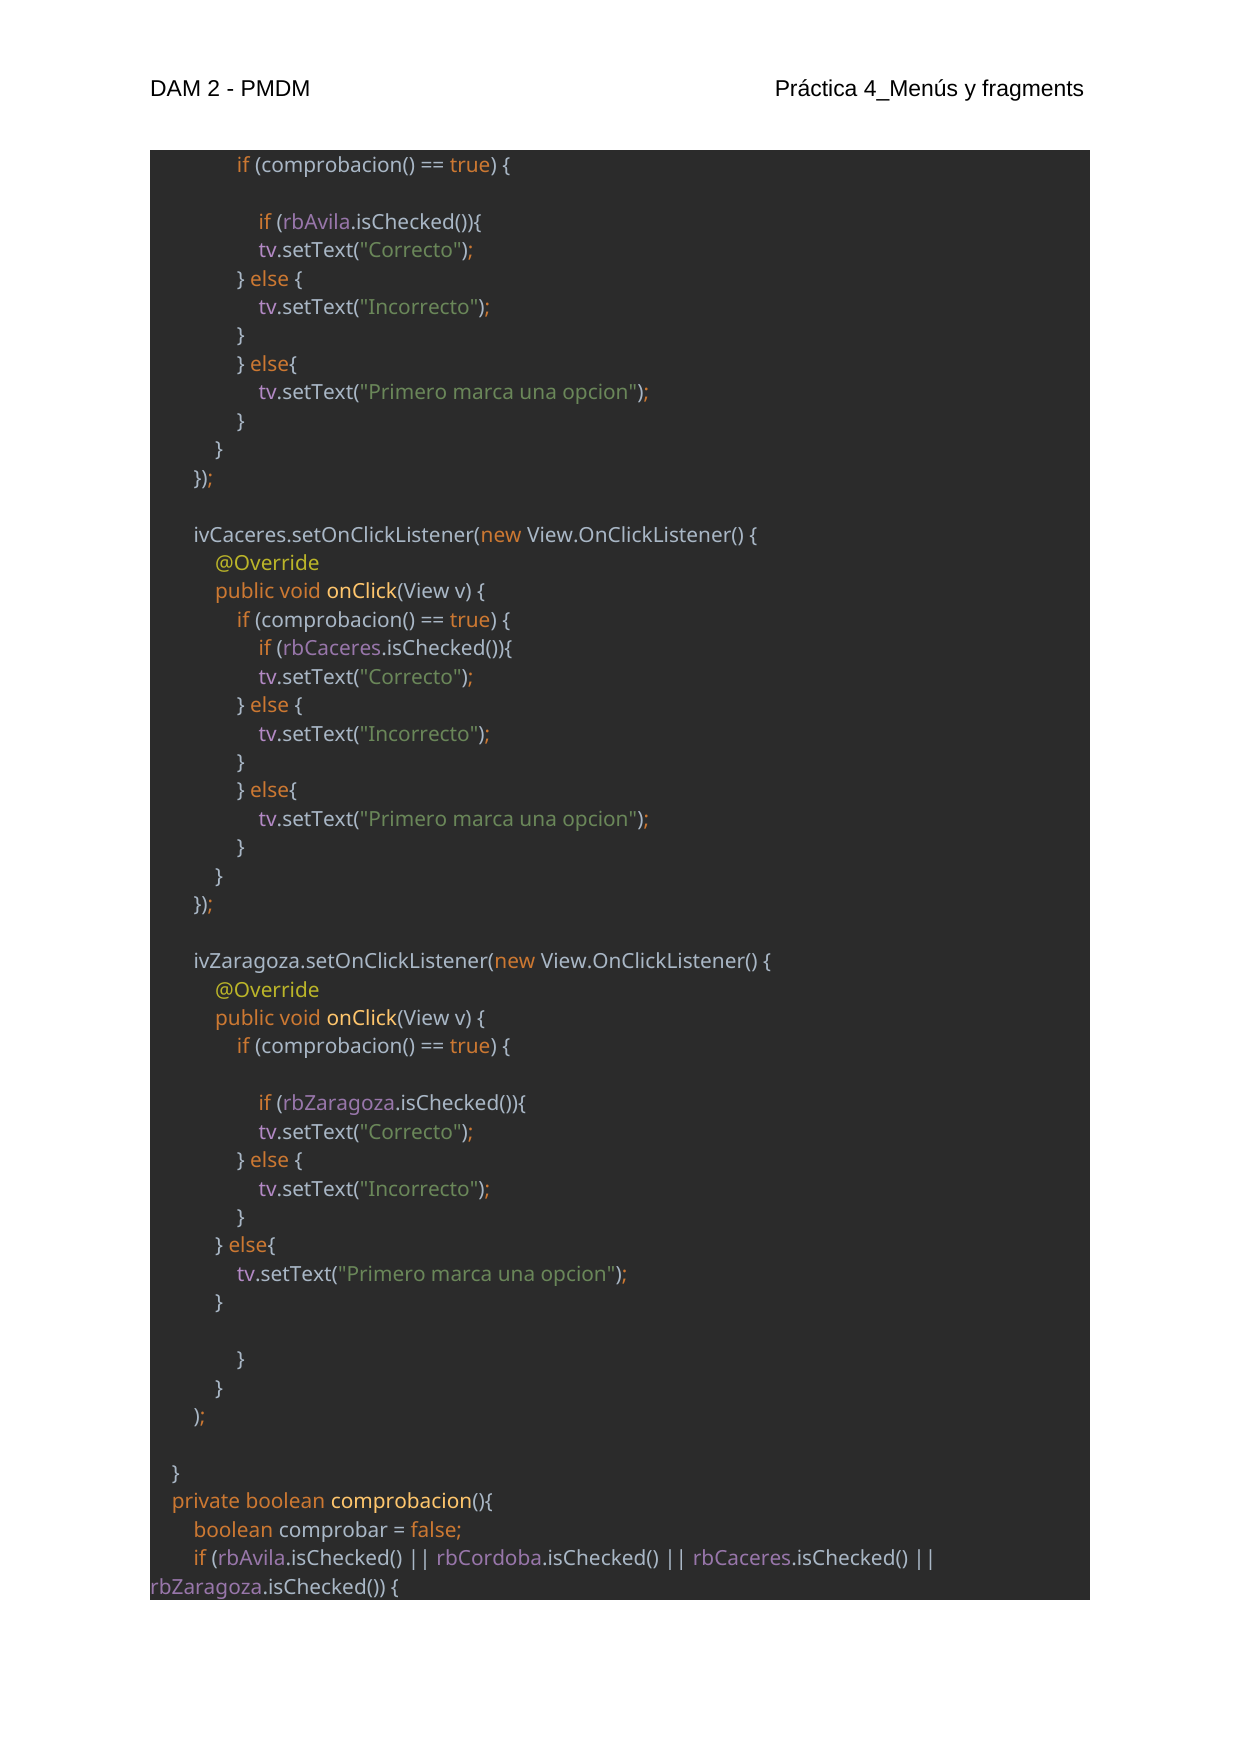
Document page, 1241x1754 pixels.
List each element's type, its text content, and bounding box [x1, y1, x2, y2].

text if (comprobacion() == true) { if (rbAvila.isChecked()){ tv.setText("Correcto"); } else { tv.setText("Incorrecto"); } } else{ tv.setText("Primero marca una opcion"); } } }); ivCaceres.setOnClickListener(new View.OnClickListener() { @Override public void onClick(View v) { if (comprobacion() == true) { if (rbCaceres.isChecked()){ tv.setText("Correcto"); } else { tv.setText("Incorrecto"); } } else{ tv.setText("Primero marca una opcion"); } } }); ivZaragoza.setOnClickListener(new View.OnClickListener() { @Override public void onClick(View v) { if (comprobacion() == true) { if (rbZaragoza.isChecked()){ tv.setText("Correcto"); } else { tv.setText("Incorrecto"); } } else{ tv.setText("Primero marca una opcion"); } } } ); } private boolean comprobacion(){ boolean comprobar = false; if (rbAvila.isChecked() || rbCordoba.isChecked() || rbCaceres.isChecked() || rbZaragoza.isChecked()) { [150, 150, 1090, 1600]
